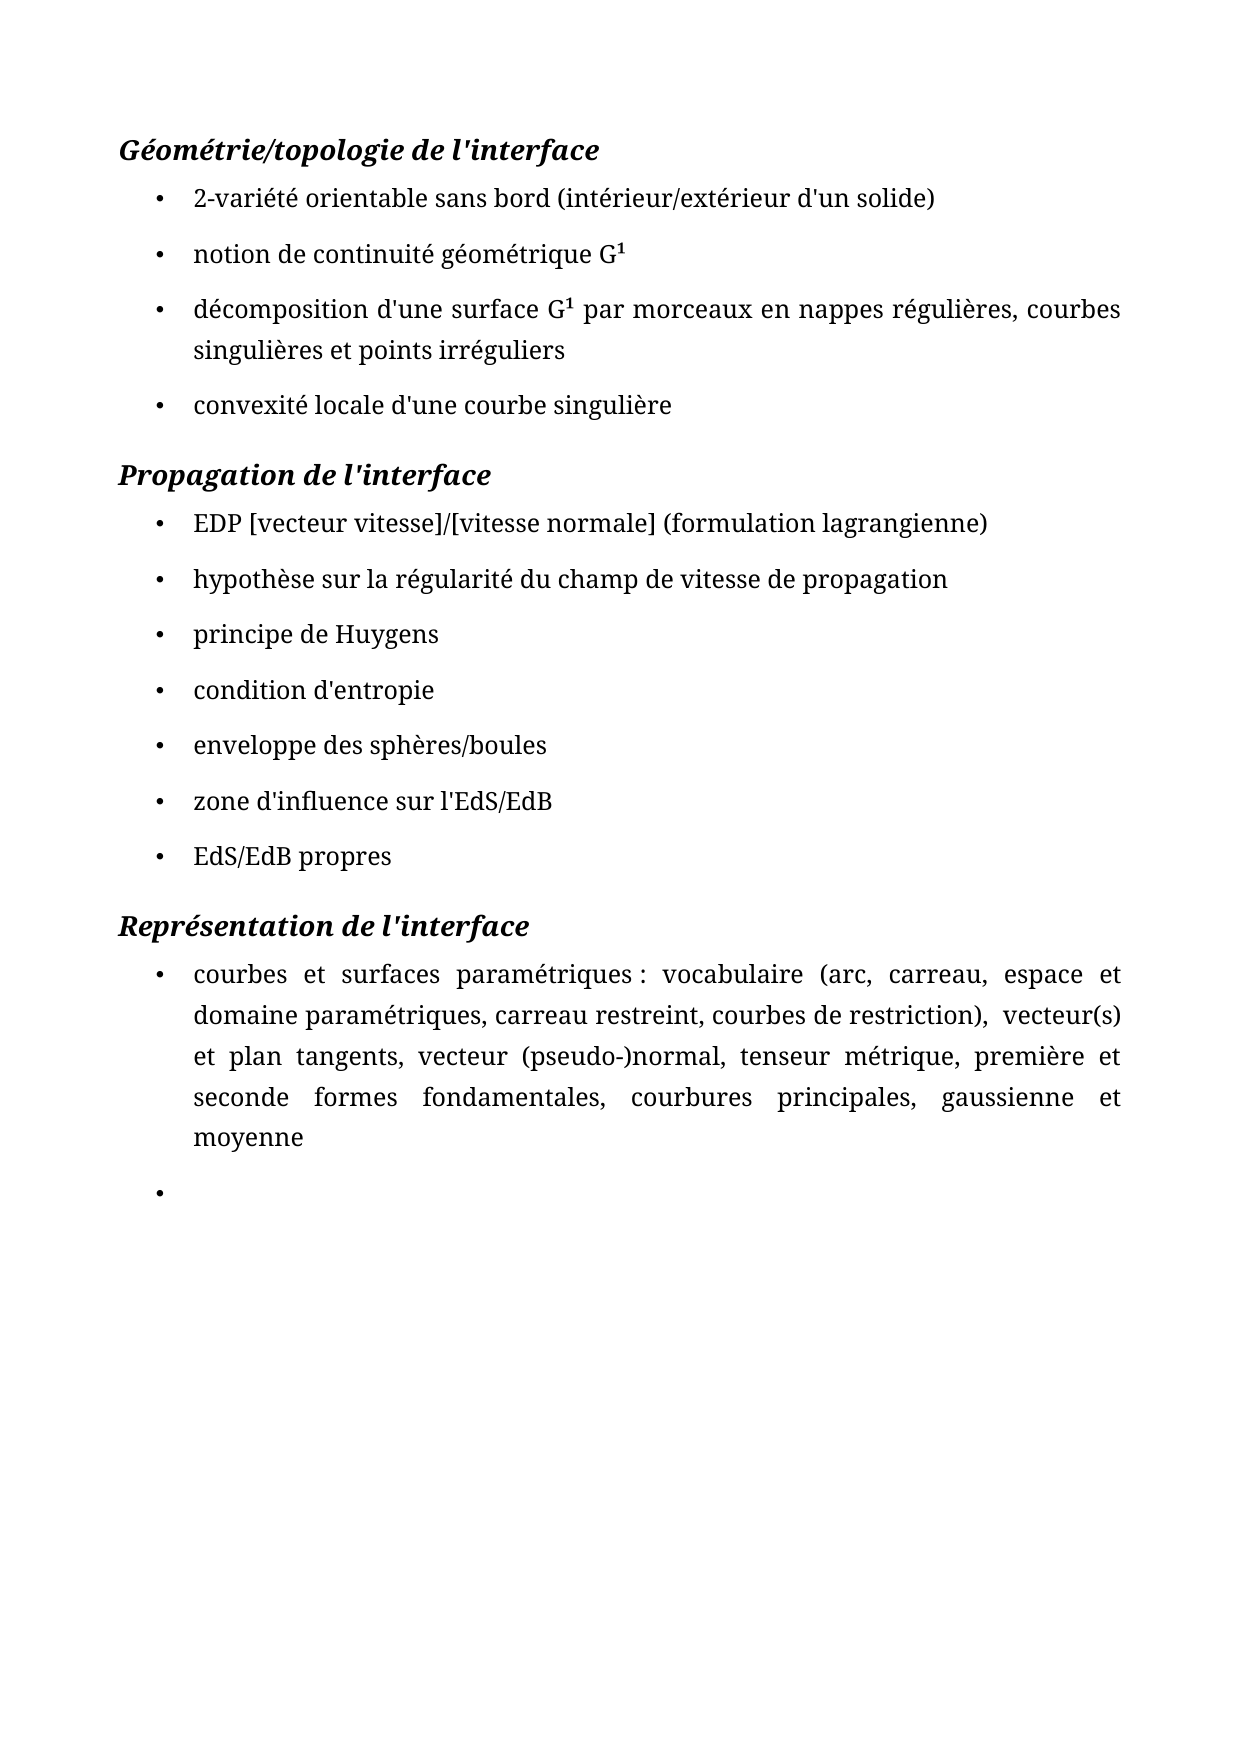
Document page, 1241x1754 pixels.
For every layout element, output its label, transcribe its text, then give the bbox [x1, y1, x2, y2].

subtitle Propagation de l'interface [118, 456, 1122, 493]
list condition d'entropie [156, 672, 1122, 706]
list EDP [vecteur vitesse]/[vitesse normale] (formulation lagrangienne) [156, 506, 1122, 540]
list courbes et surfaces paramétriques : vocabulaire (arc, carreau, espace et domaine paramétriques, carreau restreint, courbes de restriction), vecteur(s) et plan tangents, vecteur (pseudo-)normal, tenseur métrique, première et seconde formes fondamentales, courbures principales, gaussienne et moyenne [156, 957, 1122, 1154]
list notion de continuité géométrique G¹ [156, 236, 1122, 270]
list zone d'influence sur l'EdS/EdB [156, 783, 1122, 817]
subtitle Géométrie/topologie de l'interface [118, 131, 1122, 168]
list principe de Huygens [156, 617, 1122, 651]
list hypothèse sur la régularité du champ de vitesse de propagation [156, 561, 1122, 596]
list enveloppe des sphères/boules [156, 728, 1122, 762]
subtitle Représentation de l'interface [118, 906, 1122, 944]
list décomposition d'une surface G¹ par morceaux en nappes régulières, courbes singulières et points irréguliers [156, 292, 1122, 367]
list EdS/EdB propres [156, 838, 1122, 873]
list convexité locale d'une courbe singulière [156, 388, 1122, 422]
list 2-variété orientable sans bord (intérieur/extérieur d'un solide) [156, 181, 1122, 215]
